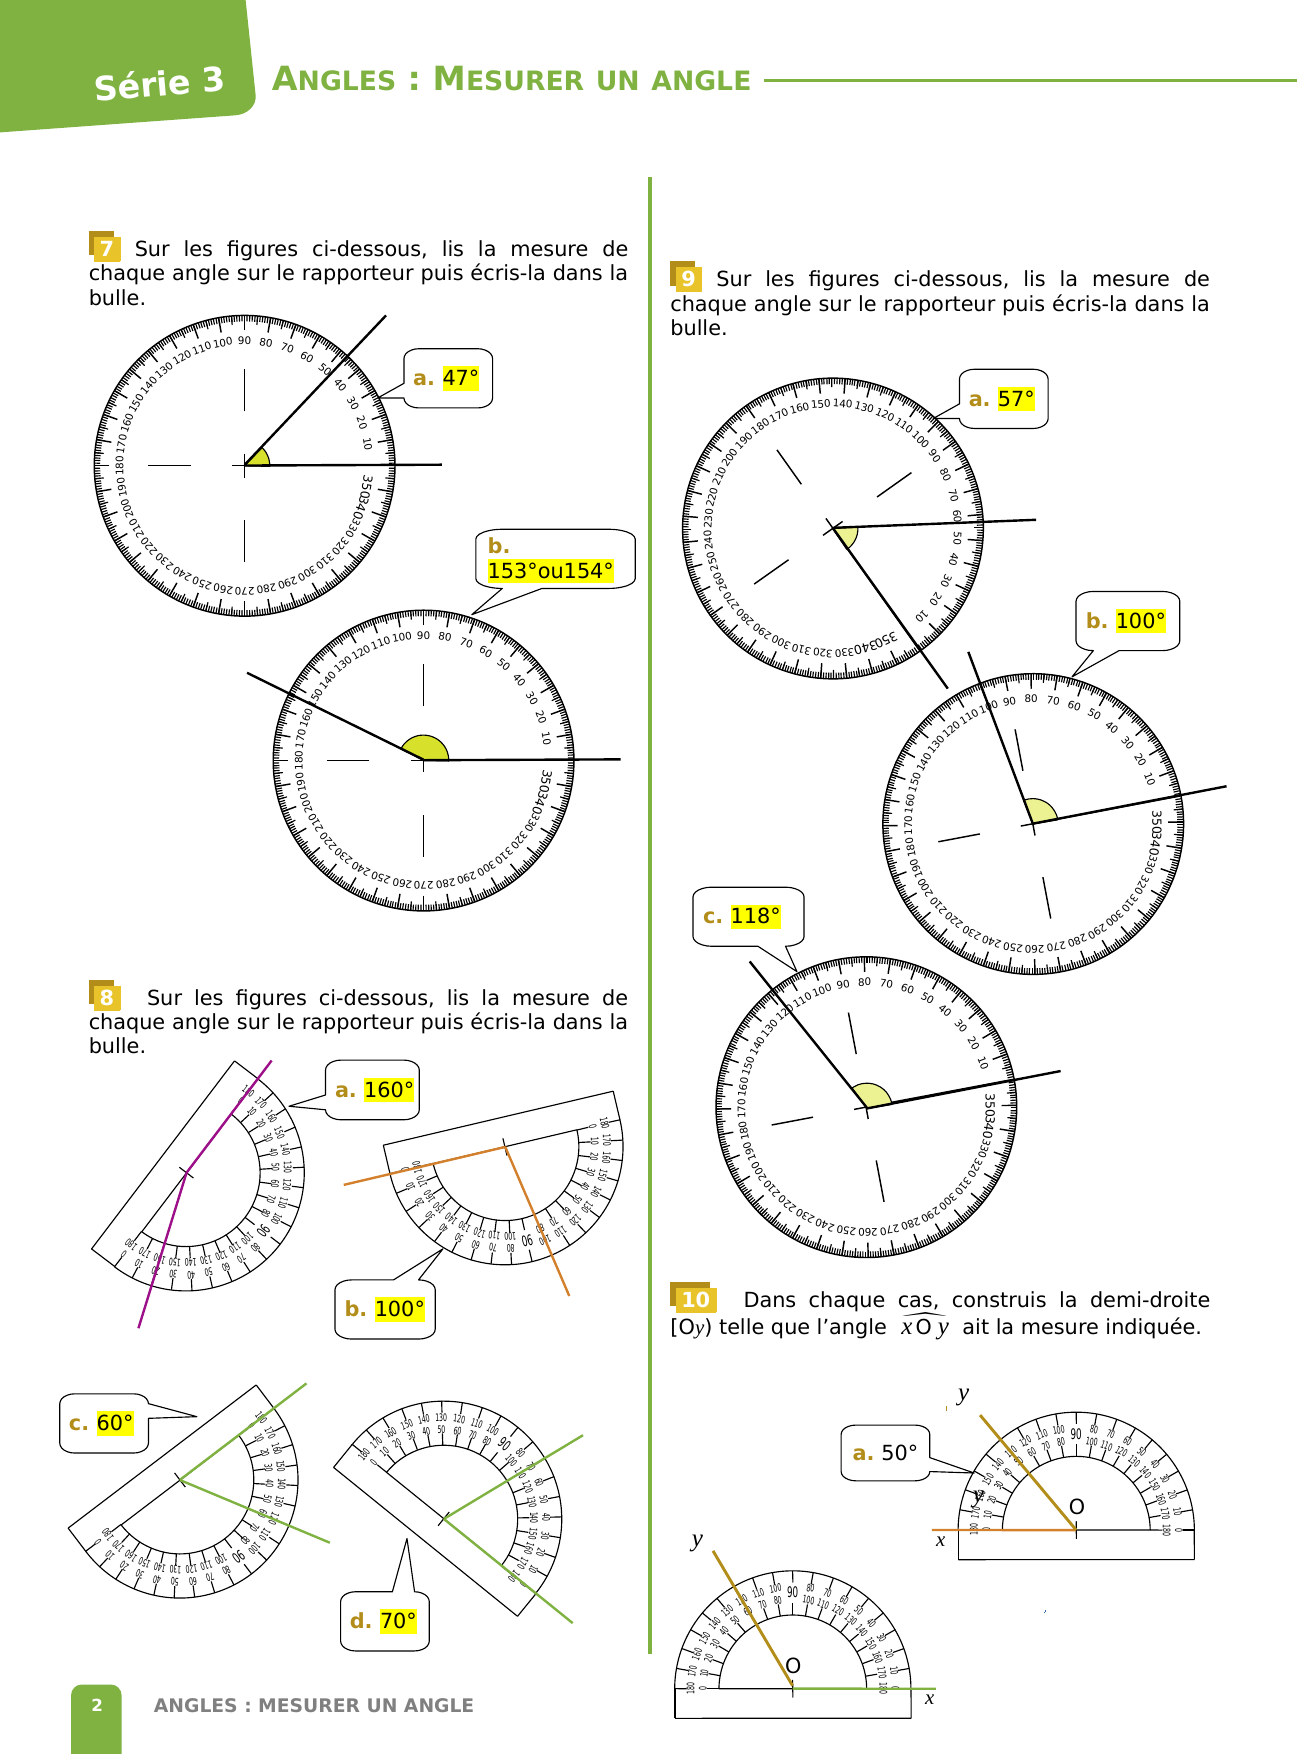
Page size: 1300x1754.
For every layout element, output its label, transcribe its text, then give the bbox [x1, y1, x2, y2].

subtitle Dans chaque cas, construis la demi-droite [Oy) telle que l’angle ait la mesure indiquée. [670, 1282, 1211, 1340]
subtitle Sur les figures ci-dessous, lis la mesure de chaque angle sur le rapporteur puis écris-la dans la bulle. [88, 979, 629, 1058]
subtitle Sur les figures ci-dessous, lis la mesure de chaque angle sur le rapporteur puis écris-la dans la bulle. [88, 231, 629, 310]
subtitle Sur les figures ci-dessous, lis la mesure de chaque angle sur le rapporteur puis écris-la dans la bulle. [670, 261, 1211, 340]
